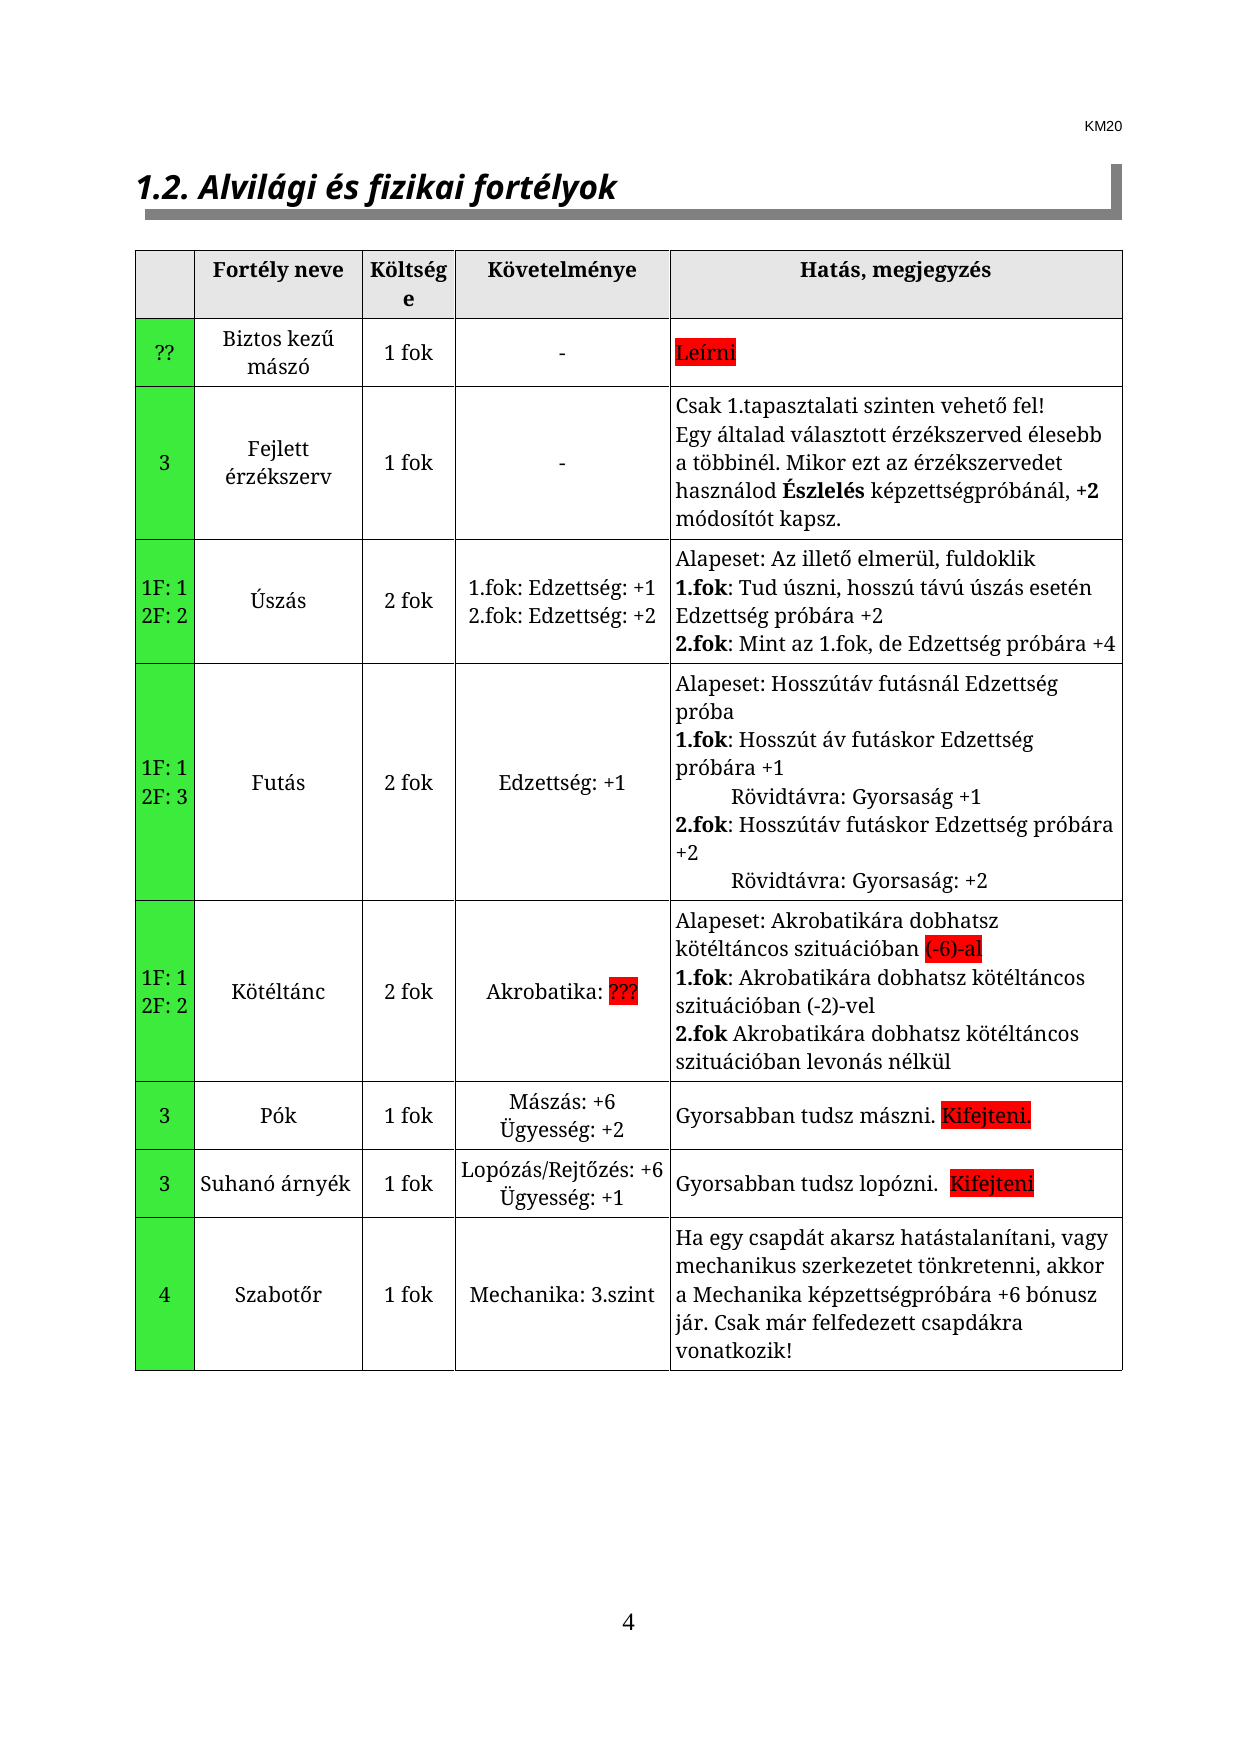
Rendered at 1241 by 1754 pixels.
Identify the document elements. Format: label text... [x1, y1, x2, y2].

table_cell Szabotőr [195, 1218, 362, 1370]
table_header Hatás, megjegyzés [671, 251, 1122, 318]
table_header Fortély neve [195, 251, 362, 318]
table_cell Leírni [671, 319, 1122, 386]
table_cell 1.fok: Edzettség: +1 2.fok: Edzettség: +2 [456, 540, 669, 663]
table_cell Gyorsabban tudsz mászni. Kifejteni. [671, 1082, 1122, 1149]
table_cell Alapeset: Hosszútáv futásnál Edzettség próba 1.fok: Hosszút áv futáskor Edzettség próbára +1 Rövidtávra: Gyorsaság +1 2.fok: Hosszútáv futáskor Edzettség próbára +2 Rövidtávra: Gyorsaság: +2 [671, 664, 1122, 900]
table_cell Biztos kezű mászó [195, 319, 362, 386]
subtitle Alvilági és fizikai fortélyok [134, 164, 1111, 209]
table_cell Kötéltánc [195, 901, 362, 1081]
table_cell ?? [136, 319, 194, 386]
table_cell 1 fok [363, 319, 454, 386]
table_cell 3 [136, 387, 194, 539]
table_cell 2 fok [363, 664, 454, 900]
table_cell Suhanó árnyék [195, 1150, 362, 1217]
table_cell Lopózás/Rejtőzés: +6 Ügyesség: +1 [456, 1150, 669, 1217]
table_cell 1F: 1 2F: 3 [136, 664, 194, 900]
table_cell - [456, 387, 669, 539]
table_cell 1 fok [363, 1218, 454, 1370]
table_cell 3 [136, 1150, 194, 1217]
table_cell 1 fok [363, 1150, 454, 1217]
table_cell 1 fok [363, 387, 454, 539]
table_cell Gyorsabban tudsz lopózni. Kifejteni [671, 1150, 1122, 1217]
table_cell Ha egy csapdát akarsz hatástalanítani, vagy mechanikus szerkezetet tönkretenni, akkor a Mechanika képzettségpróbára +6 bónusz jár. Csak már felfedezett csapdákra vonatkozik! [671, 1218, 1122, 1370]
table_cell 1F: 1 2F: 2 [136, 901, 194, 1081]
table_cell Csak 1.tapasztalati szinten vehető fel! Egy általad választott érzékszerved élesebb a többinél. Mikor ezt az érzékszervedet használod Észlelés képzettségpróbánál, +2 módosítót kapsz. [671, 387, 1122, 539]
table_cell 3 [136, 1082, 194, 1149]
table_cell Edzettség: +1 [456, 664, 669, 900]
table_cell Akrobatika: ??? [456, 901, 669, 1081]
table_cell 2 fok [363, 901, 454, 1081]
table_cell - [456, 319, 669, 386]
table_cell Futás [195, 664, 362, 900]
table_cell Mászás: +6 Ügyesség: +2 [456, 1082, 669, 1149]
table_header Követelménye [456, 251, 669, 318]
table_header [136, 251, 194, 318]
table_cell Pók [195, 1082, 362, 1149]
table_cell Mechanika: 3.szint [456, 1218, 669, 1370]
table_cell Alapeset: Az illető elmerül, fuldoklik 1.fok: Tud úszni, hosszú távú úszás esetén Edzettség próbára +2 2.fok: Mint az 1.fok, de Edzettség próbára +4 [671, 540, 1122, 663]
table_cell Fejlett érzékszerv [195, 387, 362, 539]
table_cell 1 fok [363, 1082, 454, 1149]
table_cell 1F: 1 2F: 2 [136, 540, 194, 663]
table_cell 4 [136, 1218, 194, 1370]
table_cell Úszás [195, 540, 362, 663]
table_cell Alapeset: Akrobatikára dobhatsz kötéltáncos szituációban (-6)-al 1.fok: Akrobatikára dobhatsz kötéltáncos szituációban (-2)-vel 2.fok Akrobatikára dobhatsz kötéltáncos szituációban levonás nélkül [671, 901, 1122, 1081]
table_header Költsége [363, 251, 454, 318]
table_cell 2 fok [363, 540, 454, 663]
